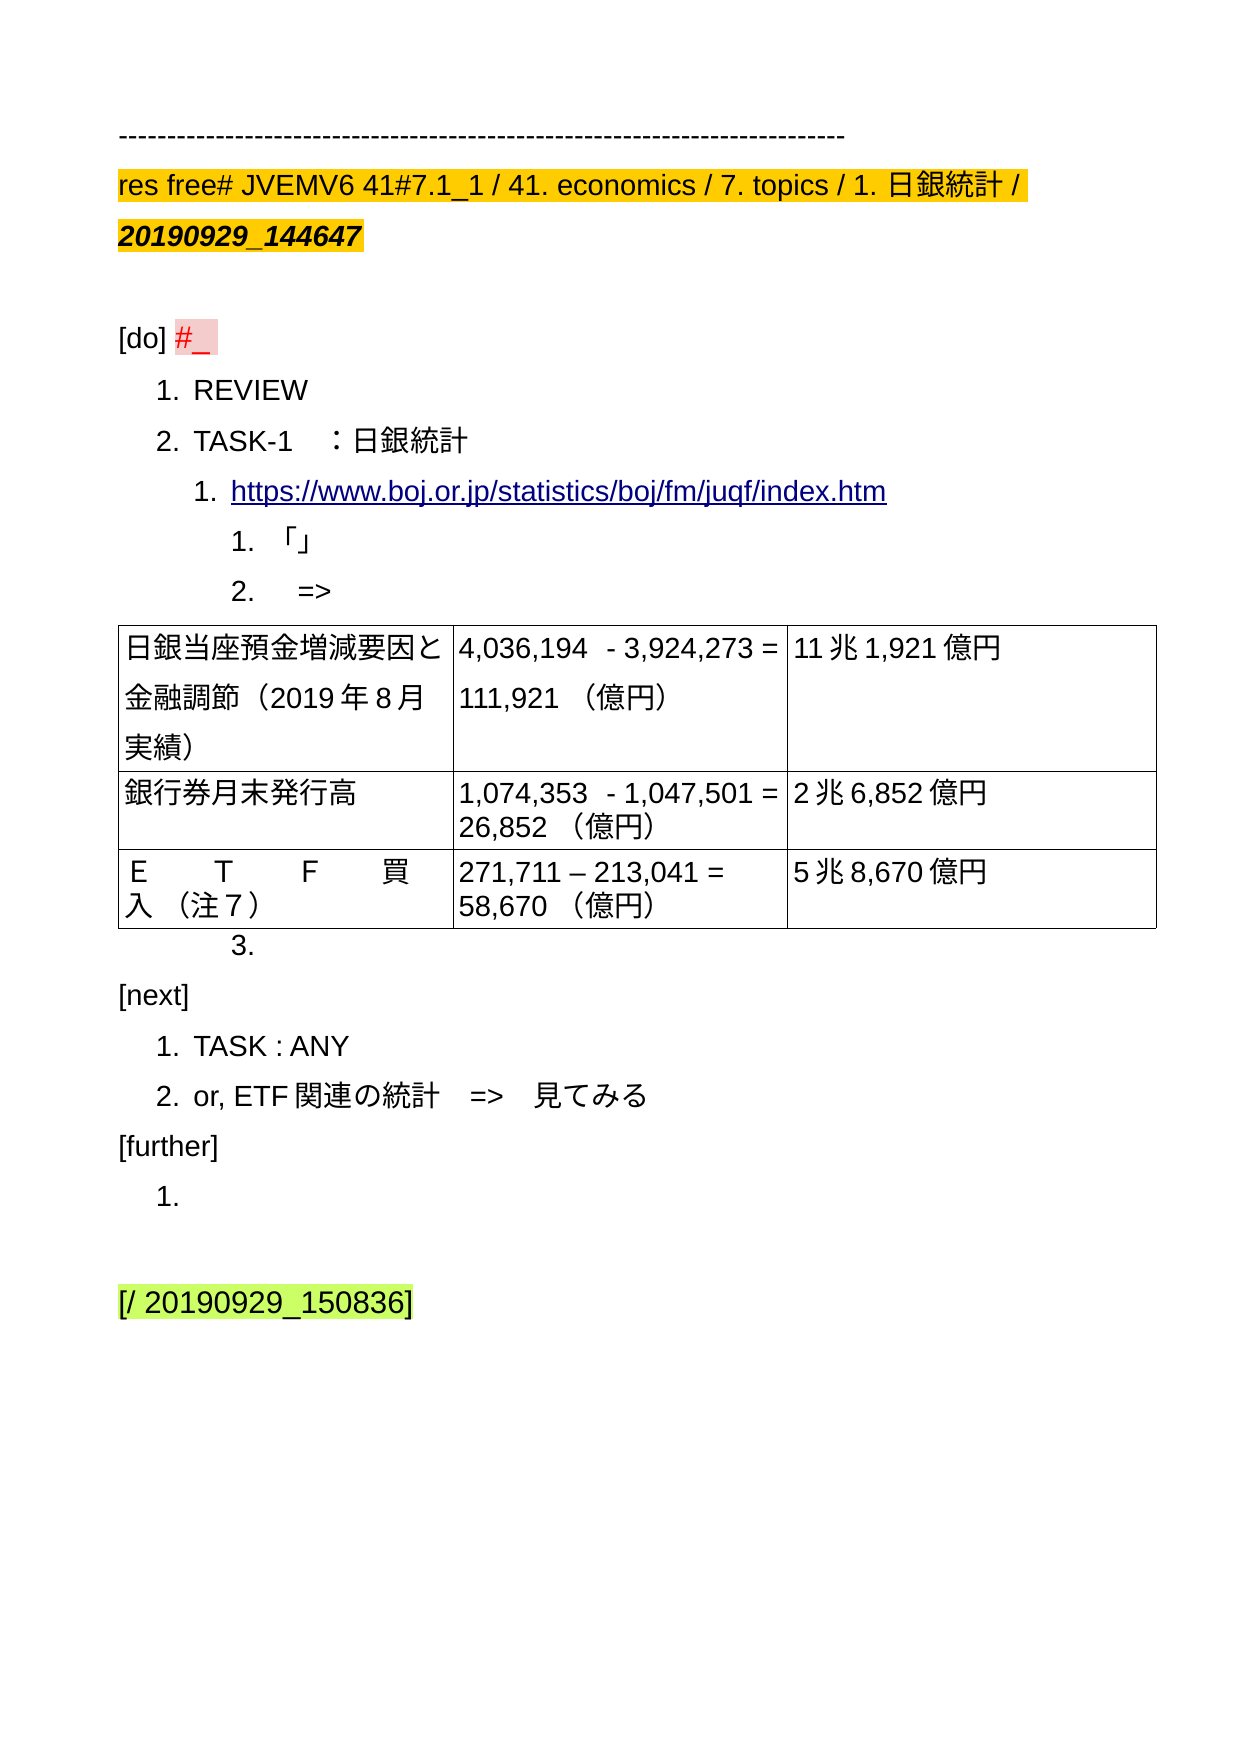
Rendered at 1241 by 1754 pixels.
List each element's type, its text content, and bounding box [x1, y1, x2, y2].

list or, ETF関連の統計 => 見てみる [156, 1079, 1122, 1112]
table_cell 5兆8,670億円 [788, 850, 1156, 928]
table_header 日銀当座預金増減要因と金融調節（2019年8月実績） [119, 626, 453, 771]
table_header 4,036,194 - 3,924,273 = 111,921 （億円） [454, 626, 787, 771]
text [do] #_ [118, 319, 1122, 355]
list TASK-1 ：日銀統計 [156, 423, 1122, 457]
text [next] [118, 978, 1122, 1012]
table_cell Ｅ Ｔ Ｆ 買 入 （注７） [119, 850, 453, 928]
text [/ 20190929_150836] [118, 1230, 1122, 1319]
table_cell 銀行券月末発行高 [119, 772, 453, 849]
text res free# JVEMV6 41#7.1_1 / 41. economics / 7. topics / 1. 日銀統計 / 20190929_144647 [118, 168, 1122, 252]
table_cell 1,074,353 - 1,047,501 = 26,852 （億円） [454, 772, 787, 849]
text [further] [118, 1129, 1122, 1163]
list 「」 [231, 524, 1122, 558]
list => [231, 574, 1122, 608]
table_cell 271,711 – 213,041 = 58,670 （億円） [454, 850, 787, 928]
list REVIEW [156, 373, 1122, 407]
list https://www.boj.or.jp/statistics/boj/fm/juqf/index.htm [193, 474, 1122, 507]
table_cell 2兆6,852億円 [788, 772, 1156, 849]
text --------------------------------------------------------------------------- [118, 118, 1122, 152]
table_header 11兆1,921億円 [788, 626, 1156, 771]
list TASK : ANY [156, 1028, 1122, 1062]
